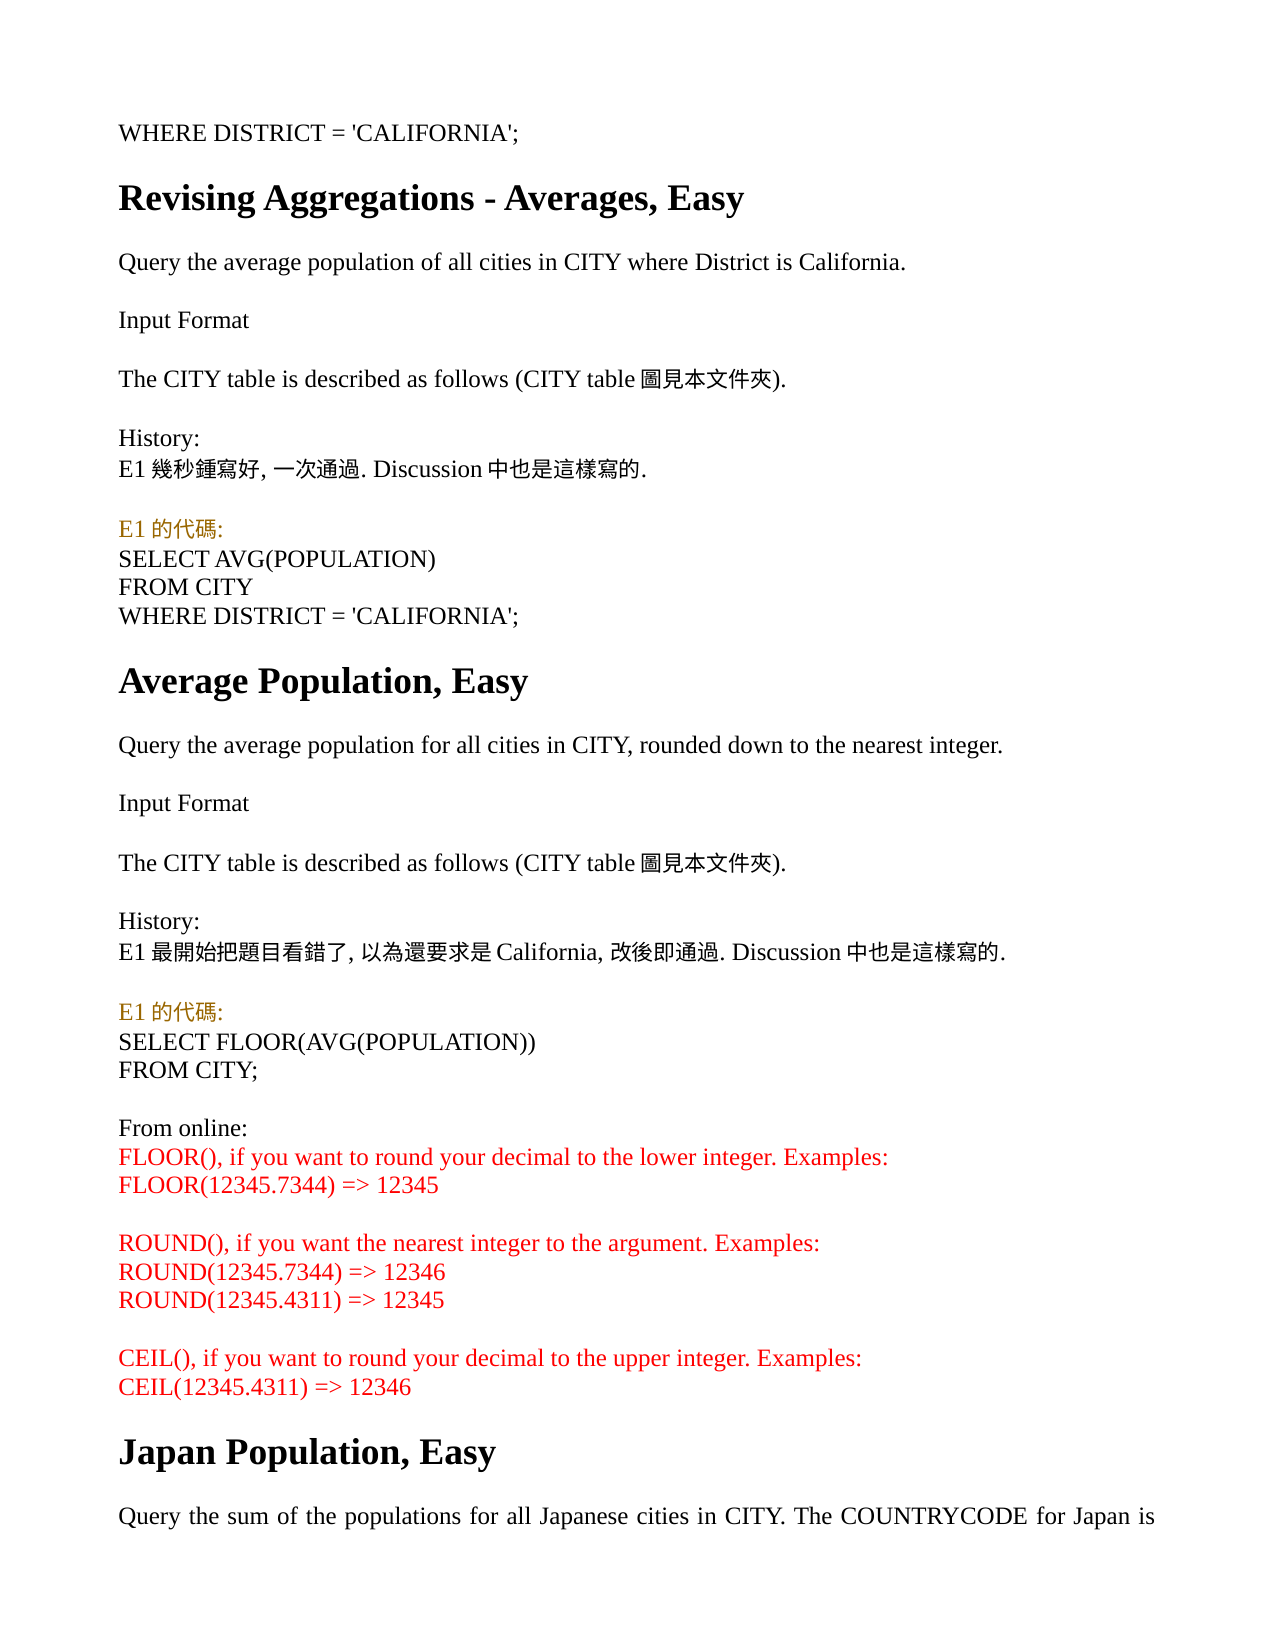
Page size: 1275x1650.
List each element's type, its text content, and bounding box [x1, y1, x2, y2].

text ROUND(12345.4311) => 12345 [118, 1286, 1157, 1314]
text E1的代碼: [118, 995, 1157, 1027]
text FLOOR(12345.7344) => 12345 [118, 1171, 1157, 1199]
text Average Population, Easy [118, 659, 1157, 702]
text Revising Aggregations - Averages, Easy [118, 176, 1157, 219]
text SELECT FLOOR(AVG(POPULATION)) [118, 1027, 1157, 1056]
text Input Format [118, 305, 1157, 334]
text Query the sum of the populations for all Japanese cities in CITY. The COUNTRYCODE for Japan is [118, 1501, 1157, 1530]
text Japan Population, Easy [118, 1429, 1157, 1472]
text Input Format [118, 788, 1157, 817]
text E1最開始把題目看錯了, 以為還要求是California, 改後即通過. Discussion中也是這樣寫的. [118, 935, 1157, 966]
text FLOOR(), if you want to round your decimal to the lower integer. Examples: [118, 1142, 1157, 1171]
text The CITY table is described as follows (CITY table圖見本文件夾). [118, 362, 1157, 394]
text From online: [118, 1113, 1157, 1142]
text The CITY table is described as follows (CITY table圖見本文件夾). [118, 846, 1157, 877]
text E1幾秒鍾寫好, 一次通過. Discussion中也是這樣寫的. [118, 452, 1157, 483]
text CEIL(), if you want to round your decimal to the upper integer. Examples: [118, 1343, 1157, 1372]
text SELECT AVG(POPULATION) [118, 544, 1157, 572]
text History: [118, 906, 1157, 935]
text E1的代碼: [118, 512, 1157, 544]
text Query the average population of all cities in CITY where District is California. [118, 247, 1157, 276]
text FROM CITY [118, 572, 1157, 601]
text Query the average population for all cities in CITY, rounded down to the nearest integer. [118, 731, 1157, 759]
text FROM CITY; [118, 1056, 1157, 1084]
text WHERE DISTRICT = 'CALIFORNIA'; [118, 118, 1157, 147]
text WHERE DISTRICT = 'CALIFORNIA'; [118, 601, 1157, 630]
text ROUND(), if you want the nearest integer to the argument. Examples: [118, 1228, 1157, 1257]
text ROUND(12345.7344) => 12346 [118, 1257, 1157, 1286]
text CEIL(12345.4311) => 12346 [118, 1372, 1157, 1401]
text History: [118, 423, 1157, 452]
